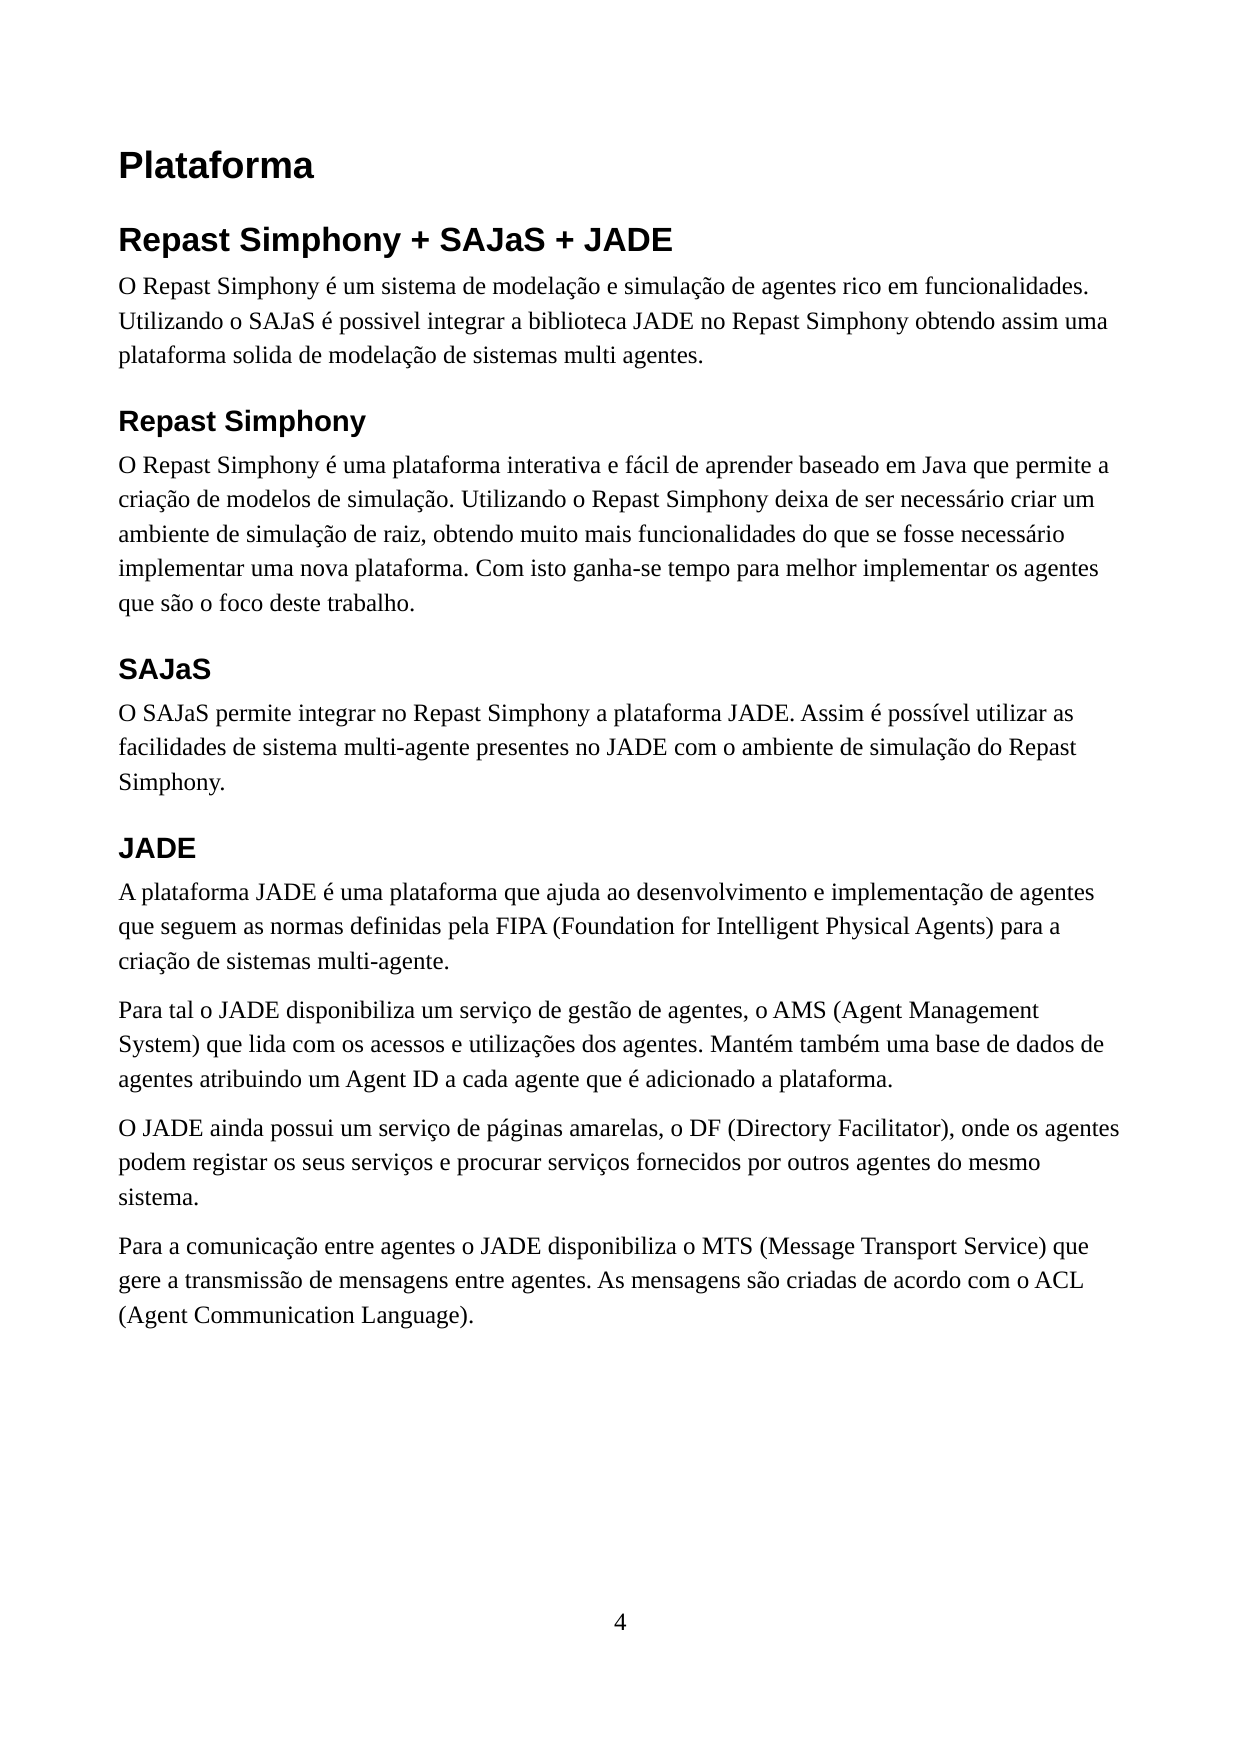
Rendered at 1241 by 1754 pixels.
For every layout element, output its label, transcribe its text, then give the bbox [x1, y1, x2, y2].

subtitle Repast Simphony [118, 404, 1122, 438]
subtitle Plataforma [118, 143, 1122, 187]
subtitle JADE [118, 831, 1122, 864]
subtitle SAJaS [118, 652, 1122, 685]
subtitle Repast Simphony + SAJaS + JADE [118, 220, 1122, 259]
text Para a comunicação entre agentes o JADE disponibiliza o MTS (Message Transport Service) que gere a transmissão de mensagens entre agentes. As mensagens são criadas de acordo com o ACL (Agent Communication Language). [118, 1231, 1122, 1328]
text O Repast Simphony é uma plataforma interativa e fácil de aprender baseado em Java que permite a criação de modelos de simulação. Utilizando o Repast Simphony deixa de ser necessário criar um ambiente de simulação de raiz, obtendo muito mais funcionalidades do que se fosse necessário implementar uma nova plataforma. Com isto ganha-se tempo para melhor implementar os agentes que são o foco deste trabalho. [118, 450, 1122, 617]
text Para tal o JADE disponibiliza um serviço de gestão de agentes, o AMS (Agent Management System) que lida com os acessos e utilizações dos agentes. Mantém também uma base de dados de agentes atribuindo um Agent ID a cada agente que é adicionado a plataforma. [118, 995, 1122, 1092]
text O JADE ainda possui um serviço de páginas amarelas, o DF (Directory Facilitator), onde os agentes podem registar os seus serviços e procurar serviços fornecidos por outros agentes do mesmo sistema. [118, 1113, 1122, 1211]
text A plataforma JADE é uma plataforma que ajuda ao desenvolvimento e implementação de agentes que seguem as normas definidas pela FIPA (Foundation for Intelligent Physical Agents) para a criação de sistemas multi-agente. [118, 877, 1122, 974]
text O SAJaS permite integrar no Repast Simphony a plataforma JADE. Assim é possível utilizar as facilidades de sistema multi-agente presentes no JADE com o ambiente de simulação do Repast Simphony. [118, 698, 1122, 796]
text O Repast Simphony é um sistema de modelação e simulação de agentes rico em funcionalidades. Utilizando o SAJaS é possivel integrar a biblioteca JADE no Repast Simphony obtendo assim uma plataforma solida de modelação de sistemas multi agentes. [118, 271, 1122, 369]
